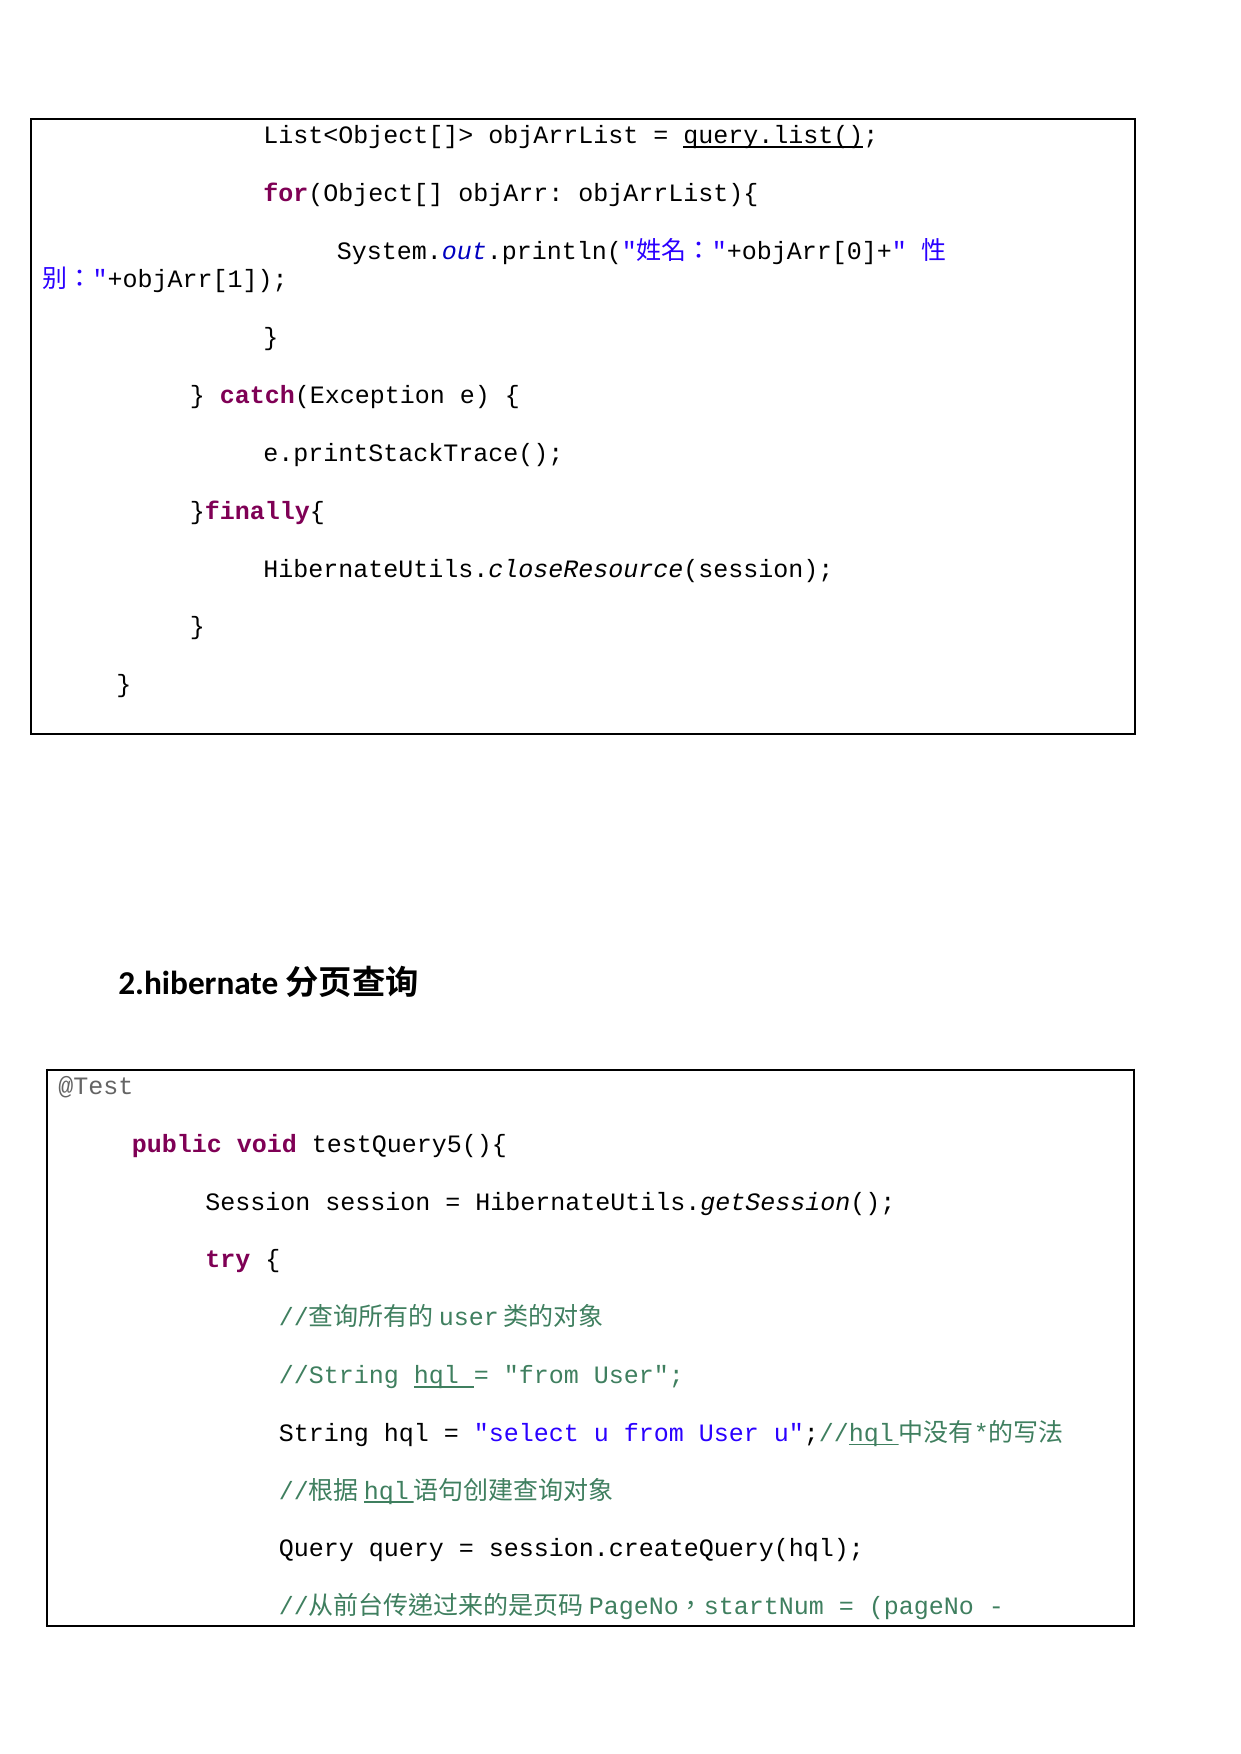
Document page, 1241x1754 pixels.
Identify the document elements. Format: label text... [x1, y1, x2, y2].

subtitle 2.hibernate分页查询 [118, 962, 1122, 1003]
table_header @Test public void testQuery5(){ Session session = HibernateUtils.getSession(); try { //查询所有的user类的对象 //String hql = "from User"; String hql = "select u from User u";//hql中没有*的写法 //根据hql语句创建查询对象 Query query = session.createQuery(hql); //从前台传递过来的是页码PageNo，startNum = (pageNo [48, 1071, 1133, 1625]
table_header List<Object[]> objArrList = query.list(); for(Object[] objArr: objArrList){ System.out.println("姓名："+objArr[0]+" 性别："+objArr[1]); } } catch(Exception e) { e.printStackTrace(); }finally{ HibernateUtils.closeResource(session); } } [32, 120, 1134, 732]
